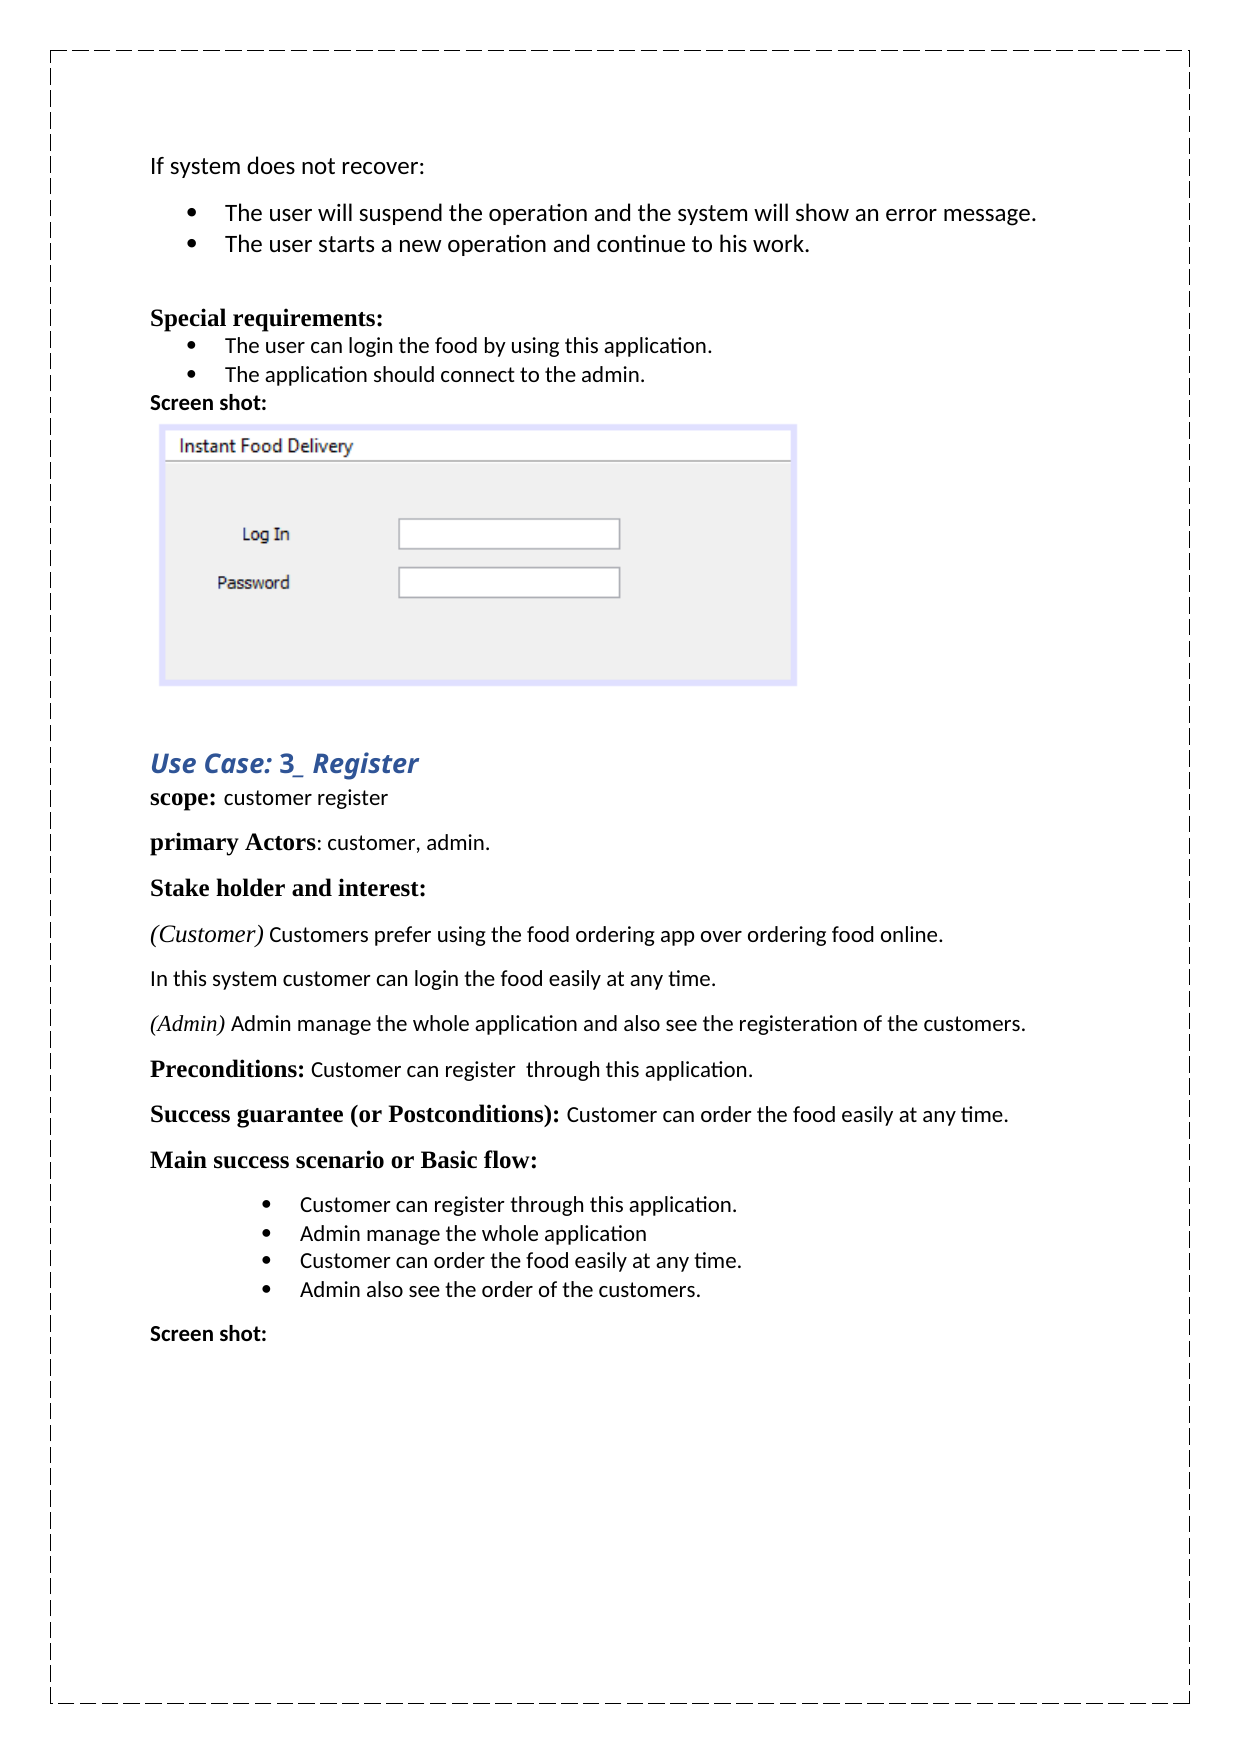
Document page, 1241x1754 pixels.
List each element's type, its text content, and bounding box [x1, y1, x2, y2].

text primary Actors: customer, admin. [150, 827, 1090, 857]
list Admin also see the order of the customers. [262, 1275, 1090, 1303]
text Special requirements: [150, 303, 1090, 332]
text If system does not recover: [150, 150, 1090, 181]
text Main success scenario or Basic flow: [150, 1145, 1090, 1174]
text (Admin) Admin manage the whole application and also see the registeration of the customers. [150, 1009, 1090, 1037]
text scope: customer register [150, 782, 1090, 811]
list Customer can register through this application. [262, 1191, 1090, 1219]
text Screen shot: [150, 1319, 1090, 1347]
list The user can login the food by using this application. [187, 332, 1090, 360]
text Screen shot: [150, 388, 1090, 416]
text Preconditions: Customer can register through this application. [150, 1054, 1090, 1083]
list The user will suspend the operation and the system will show an error message. [187, 197, 1090, 228]
text (Customer) Customers prefer using the food ordering app over ordering food online. [150, 919, 1090, 948]
list Customer can order the food easily at any time. [262, 1247, 1090, 1275]
list Admin manage the whole application [262, 1219, 1090, 1247]
text In this system customer can login the food easily at any time. [150, 964, 1090, 992]
list The user starts a new operation and continue to his work. [187, 228, 1090, 258]
list The application should connect to the admin. [187, 360, 1090, 388]
text Stake holder and interest: [150, 873, 1090, 902]
subtitle Use Case: 3_ Register [150, 745, 1090, 782]
text Success guarantee (or Postconditions): Customer can order the food easily at any time. [150, 1099, 1090, 1128]
